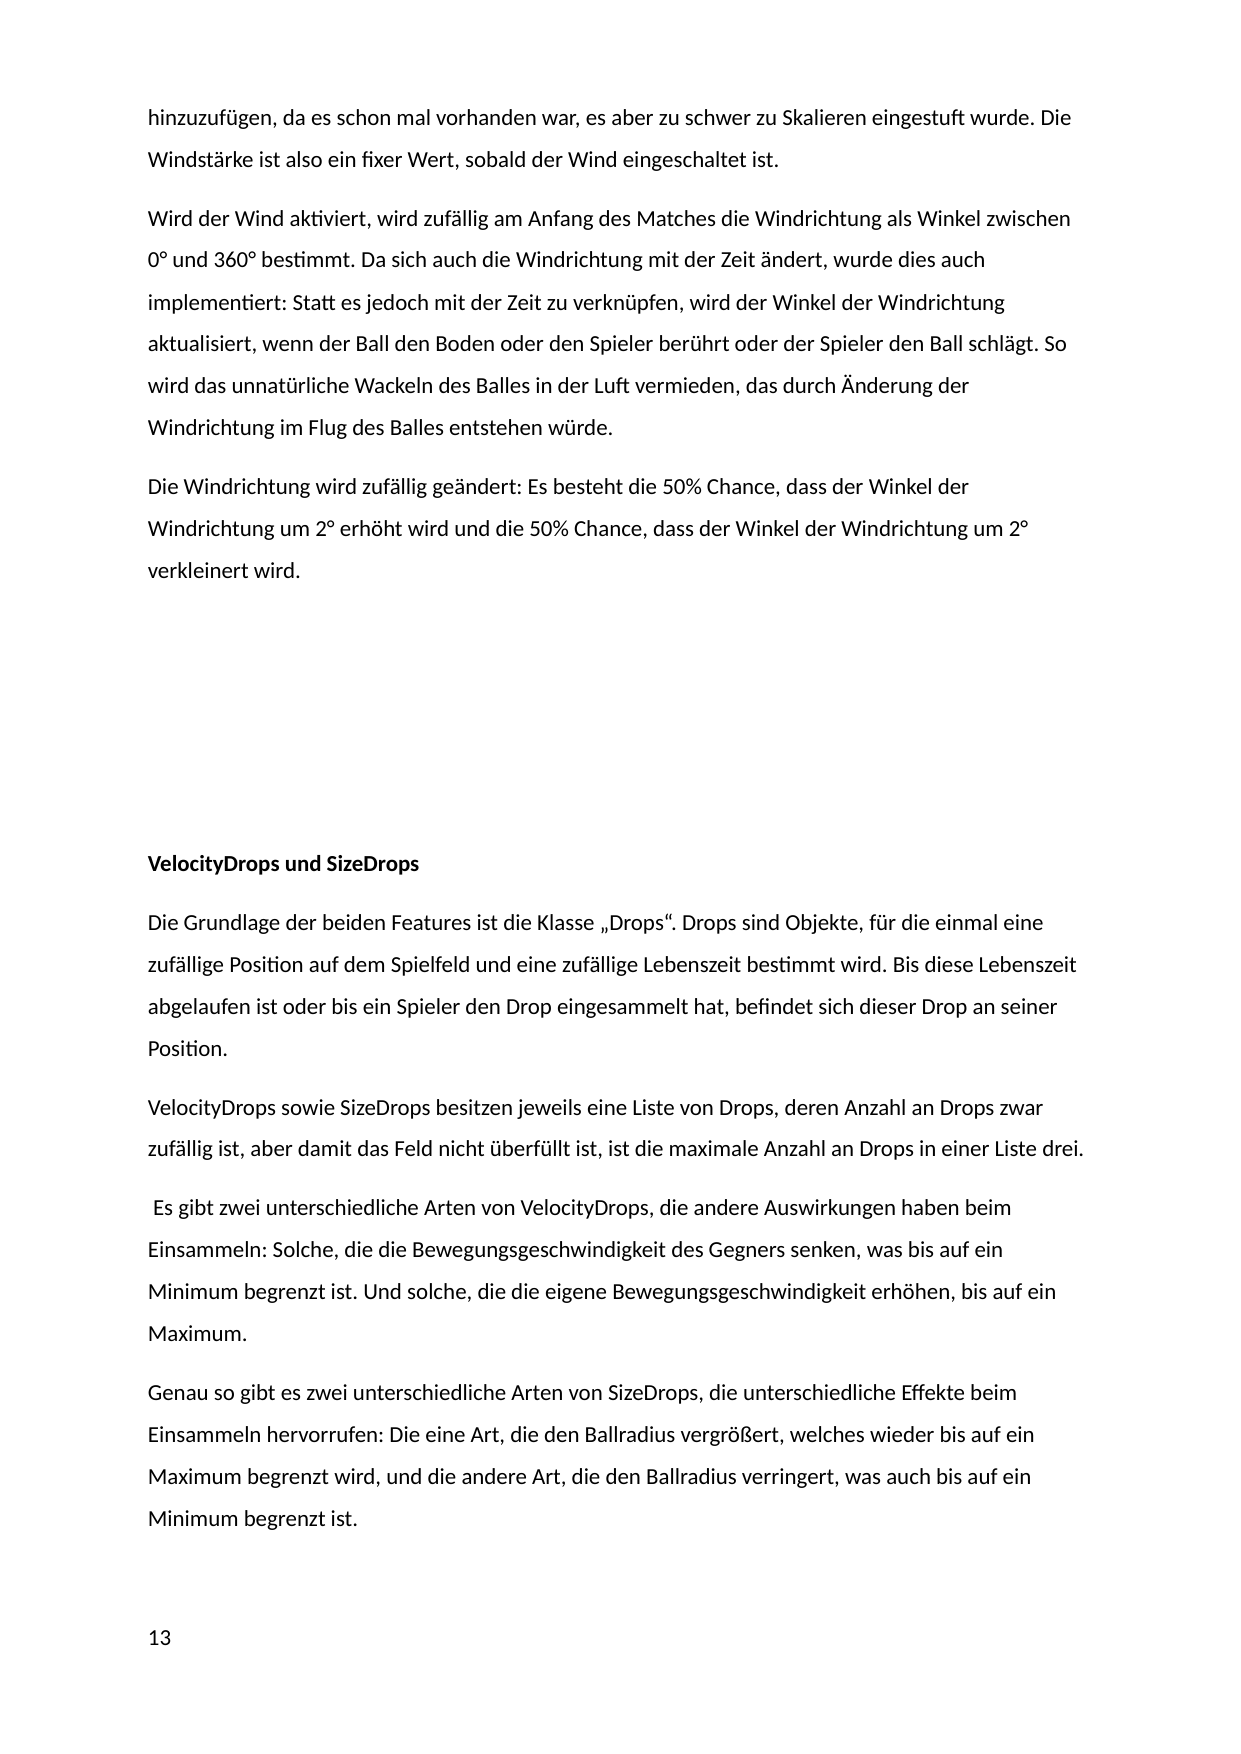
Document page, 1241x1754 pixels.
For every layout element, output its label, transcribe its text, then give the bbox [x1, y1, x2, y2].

text Die Windrichtung wird zufällig geändert: Es besteht die 50% Chance, dass der Winkel der Windrichtung um 2° erhöht wird und die 50% Chance, dass der Winkel der Windrichtung um 2° verkleinert wird. [148, 472, 1093, 584]
text hinzuzufügen, da es schon mal vorhanden war, es aber zu schwer zu Skalieren eingestuft wurde. Die Windstärke ist also ein fixer Wert, sobald der Wind eingeschaltet ist. [148, 103, 1093, 173]
text Es gibt zwei unterschiedliche Arten von VelocityDrops, die andere Auswirkungen haben beim Einsammeln: Solche, die die Bewegungsgeschwindigkeit des Gegners senken, was bis auf ein Minimum begrenzt ist. Und solche, die die eigene Bewegungsgeschwindigkeit erhöhen, bis auf ein Maximum. [148, 1193, 1093, 1347]
text Die Grundlage der beiden Features ist die Klasse „Drops“. Drops sind Objekte, für die einmal eine zufällige Position auf dem Spielfeld und eine zufällige Lebenszeit bestimmt wird. Bis diese Lebenszeit abgelaufen ist oder bis ein Spieler den Drop eingesammelt hat, befindet sich dieser Drop an seiner Position. [148, 908, 1093, 1062]
text VelocityDrops sowie SizeDrops besitzen jeweils eine Liste von Drops, deren Anzahl an Drops zwar zufällig ist, aber damit das Feld nicht überfüllt ist, ist die maximale Anzahl an Drops in einer Liste drei. [148, 1093, 1093, 1163]
text VelocityDrops und SizeDrops [148, 849, 1093, 877]
text Genau so gibt es zwei unterschiedliche Arten von SizeDrops, die unterschiedliche Effekte beim Einsammeln hervorrufen: Die eine Art, die den Ballradius vergrößert, welches wieder bis auf ein Maximum begrenzt wird, und die andere Art, die den Ballradius verringert, was auch bis auf ein Minimum begrenzt ist. [148, 1378, 1093, 1532]
text Wird der Wind aktiviert, wird zufällig am Anfang des Matches die Windrichtung als Winkel zwischen 0° und 360° bestimmt. Da sich auch die Windrichtung mit der Zeit ändert, wurde dies auch implementiert: Statt es jedoch mit der Zeit zu verknüpfen, wird der Winkel der Windrichtung aktualisiert, wenn der Ball den Boden oder den Spieler berührt oder der Spieler den Ball schlägt. So wird das unnatürliche Wackeln des Balles in der Luft vermieden, das durch Änderung der Windrichtung im Flug des Balles entstehen würde. [148, 204, 1093, 442]
